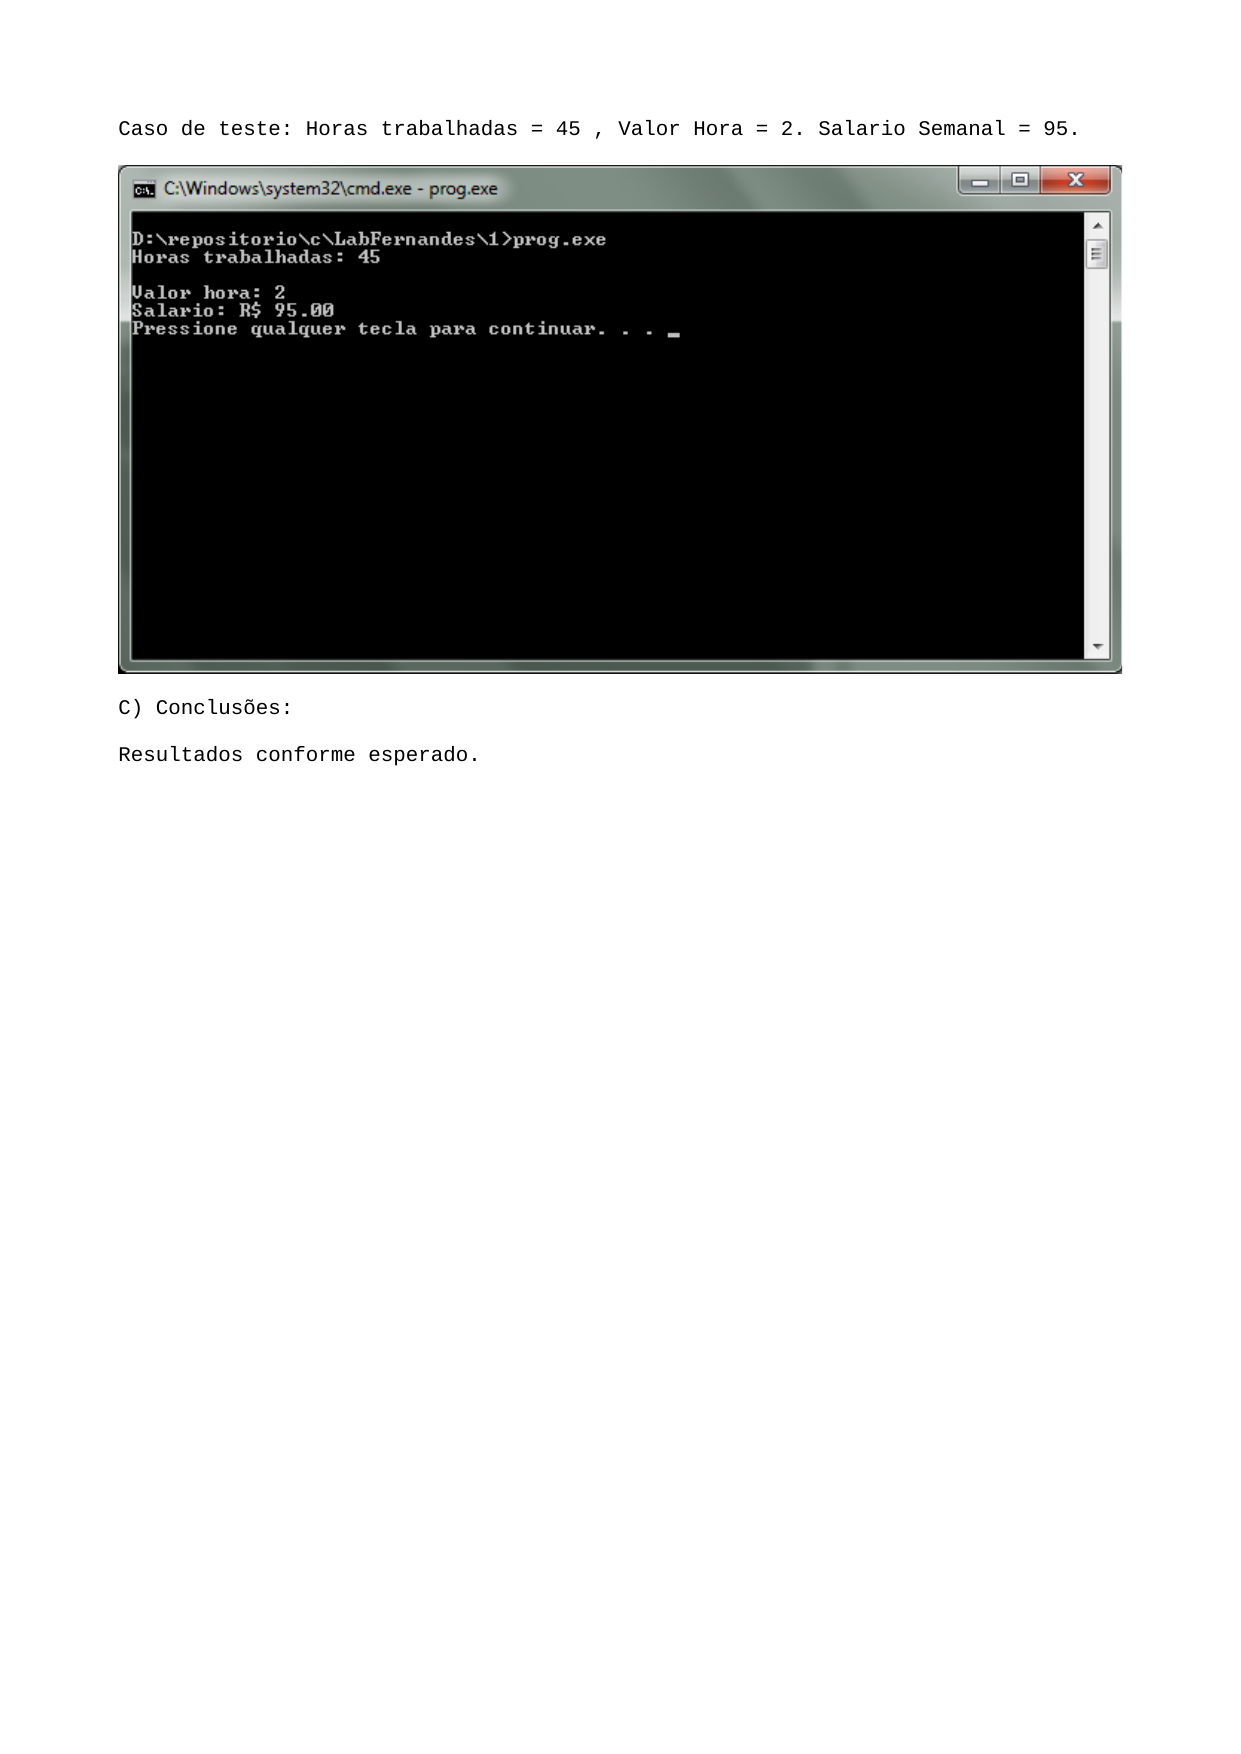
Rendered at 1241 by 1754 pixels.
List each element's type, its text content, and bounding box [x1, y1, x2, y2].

text Resultados conforme esperado. [118, 744, 1122, 768]
text C) Conclusões: [118, 697, 1122, 721]
text Caso de teste: Horas trabalhadas = 45 , Valor Hora = 2. Salario Semanal = 95. [118, 118, 1122, 142]
picture [118, 165, 1123, 674]
